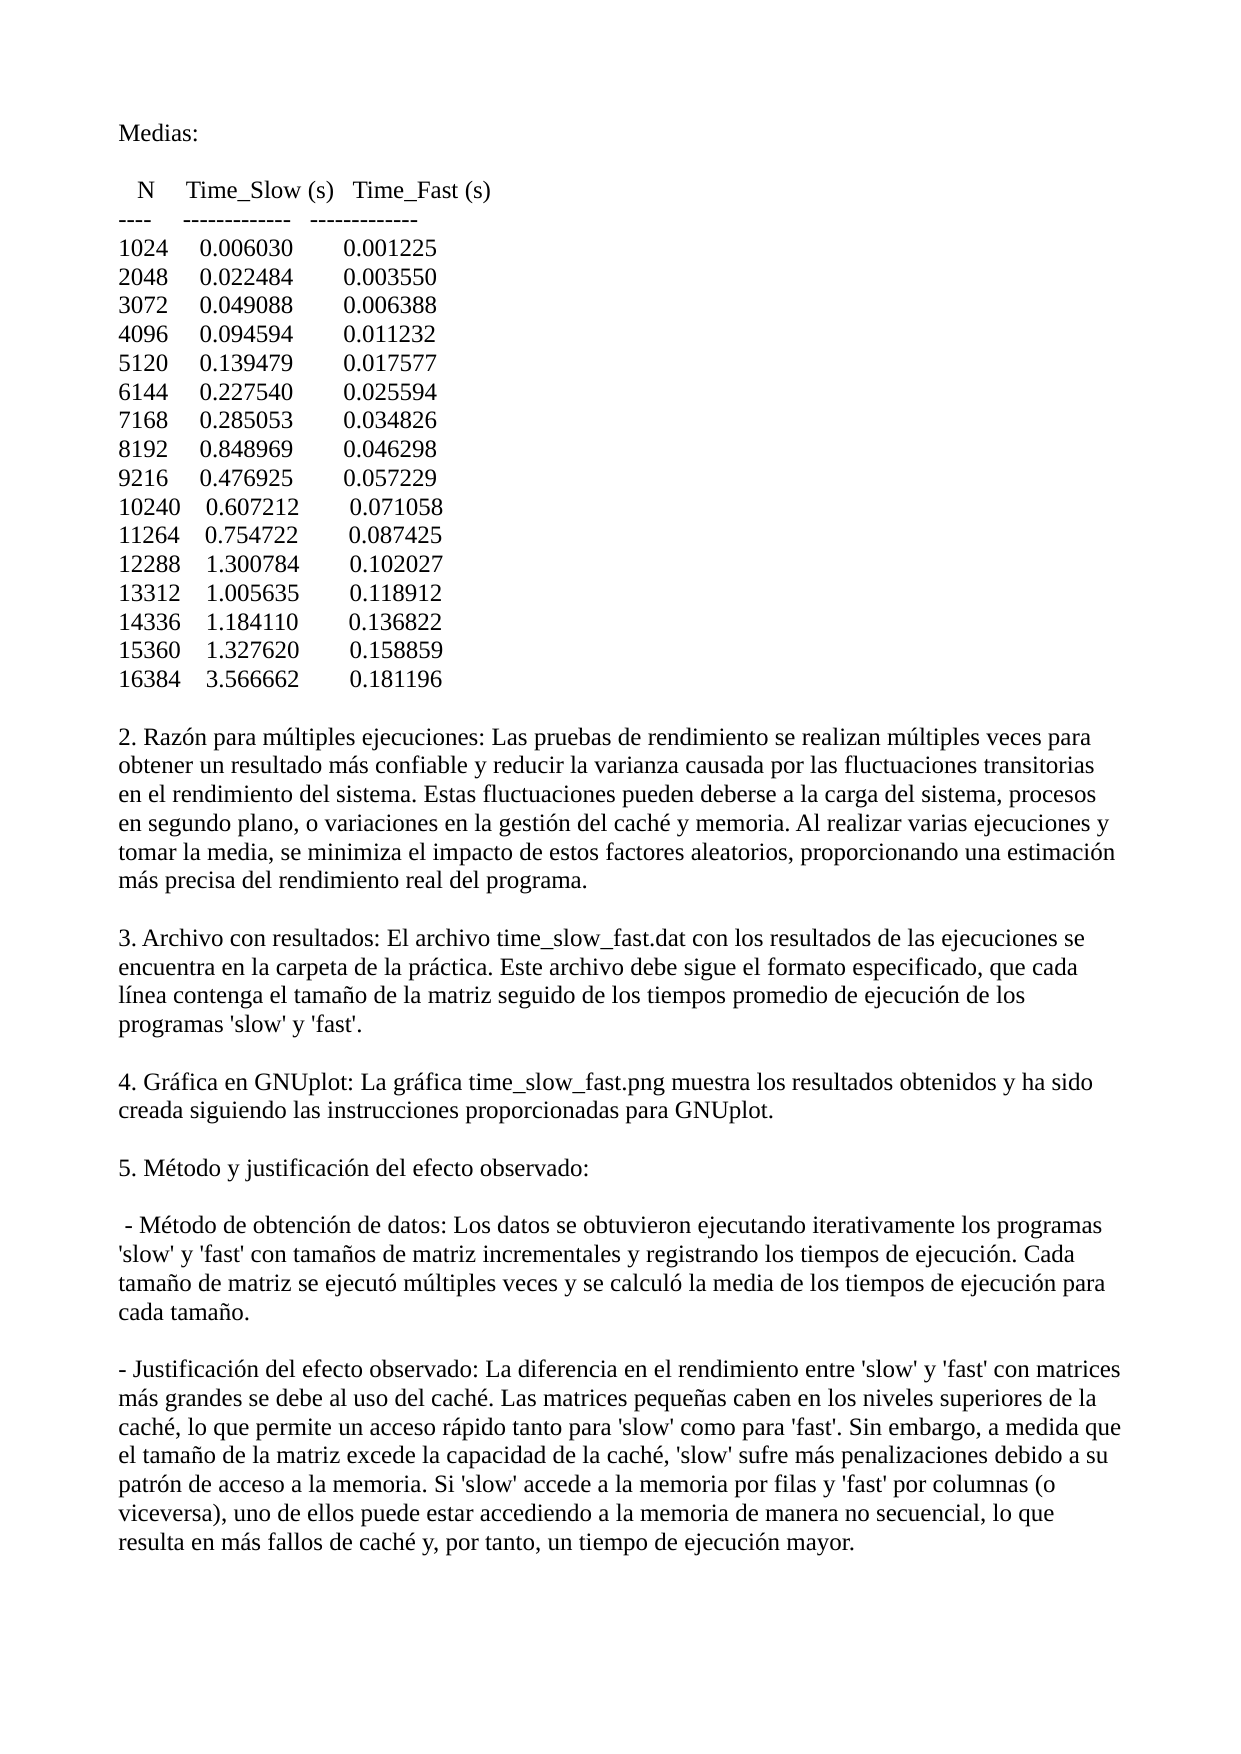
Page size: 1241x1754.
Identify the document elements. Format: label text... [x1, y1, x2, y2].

text 6144 0.227540 0.025594 [118, 377, 1122, 406]
text 15360 1.327620 0.158859 [118, 636, 1122, 664]
text 2. Razón para múltiples ejecuciones: Las pruebas de rendimiento se realizan múltiples veces para obtener un resultado más confiable y reducir la varianza causada por las fluctuaciones transitorias en el rendimiento del sistema. Estas fluctuaciones pueden deberse a la carga del sistema, procesos en segundo plano, o variaciones en la gestión del caché y memoria. Al realizar varias ejecuciones y tomar la media, se minimiza el impacto de estos factores aleatorios, proporcionando una estimación más precisa del rendimiento real del programa. [118, 722, 1122, 894]
text 9216 0.476925 0.057229 [118, 463, 1122, 492]
text 16384 3.566662 0.181196 [118, 664, 1122, 693]
text 1024 0.006030 0.001225 [118, 233, 1122, 262]
text 4. Gráfica en GNUplot: La gráfica time_slow_fast.png muestra los resultados obtenidos y ha sido creada siguiendo las instrucciones proporcionadas para GNUplot. [118, 1067, 1122, 1124]
text Medias: [118, 118, 1122, 147]
text 3072 0.049088 0.006388 [118, 291, 1122, 319]
text 4096 0.094594 0.011232 [118, 319, 1122, 348]
text - Método de obtención de datos: Los datos se obtuvieron ejecutando iterativamente los programas 'slow' y 'fast' con tamaños de matriz incrementales y registrando los tiempos de ejecución. Cada tamaño de matriz se ejecutó múltiples veces y se calculó la media de los tiempos de ejecución para cada tamaño. [118, 1211, 1122, 1326]
text 14336 1.184110 0.136822 [118, 607, 1122, 636]
text 2048 0.022484 0.003550 [118, 262, 1122, 291]
text 13312 1.005635 0.118912 [118, 578, 1122, 607]
text N Time_Slow (s) Time_Fast (s) [118, 176, 1122, 204]
text ---- ------------- ------------- [118, 204, 1122, 233]
text 3. Archivo con resultados: El archivo time_slow_fast.dat con los resultados de las ejecuciones se encuentra en la carpeta de la práctica. Este archivo debe sigue el formato especificado, que cada línea contenga el tamaño de la matriz seguido de los tiempos promedio de ejecución de los programas 'slow' y 'fast'. [118, 923, 1122, 1038]
text - Justificación del efecto observado: La diferencia en el rendimiento entre 'slow' y 'fast' con matrices más grandes se debe al uso del caché. Las matrices pequeñas caben en los niveles superiores de la caché, lo que permite un acceso rápido tanto para 'slow' como para 'fast'. Sin embargo, a medida que el tamaño de la matriz excede la capacidad de la caché, 'slow' sufre más penalizaciones debido a su patrón de acceso a la memoria. Si 'slow' accede a la memoria por filas y 'fast' por columnas (o viceversa), uno de ellos puede estar accediendo a la memoria de manera no secuencial, lo que resulta en más fallos de caché y, por tanto, un tiempo de ejecución mayor. [118, 1354, 1122, 1556]
text 8192 0.848969 0.046298 [118, 434, 1122, 463]
text 5. Método y justificación del efecto observado: [118, 1153, 1122, 1182]
text 12288 1.300784 0.102027 [118, 549, 1122, 578]
text 11264 0.754722 0.087425 [118, 521, 1122, 549]
text 10240 0.607212 0.071058 [118, 492, 1122, 521]
text 5120 0.139479 0.017577 [118, 348, 1122, 377]
text 7168 0.285053 0.034826 [118, 406, 1122, 434]
